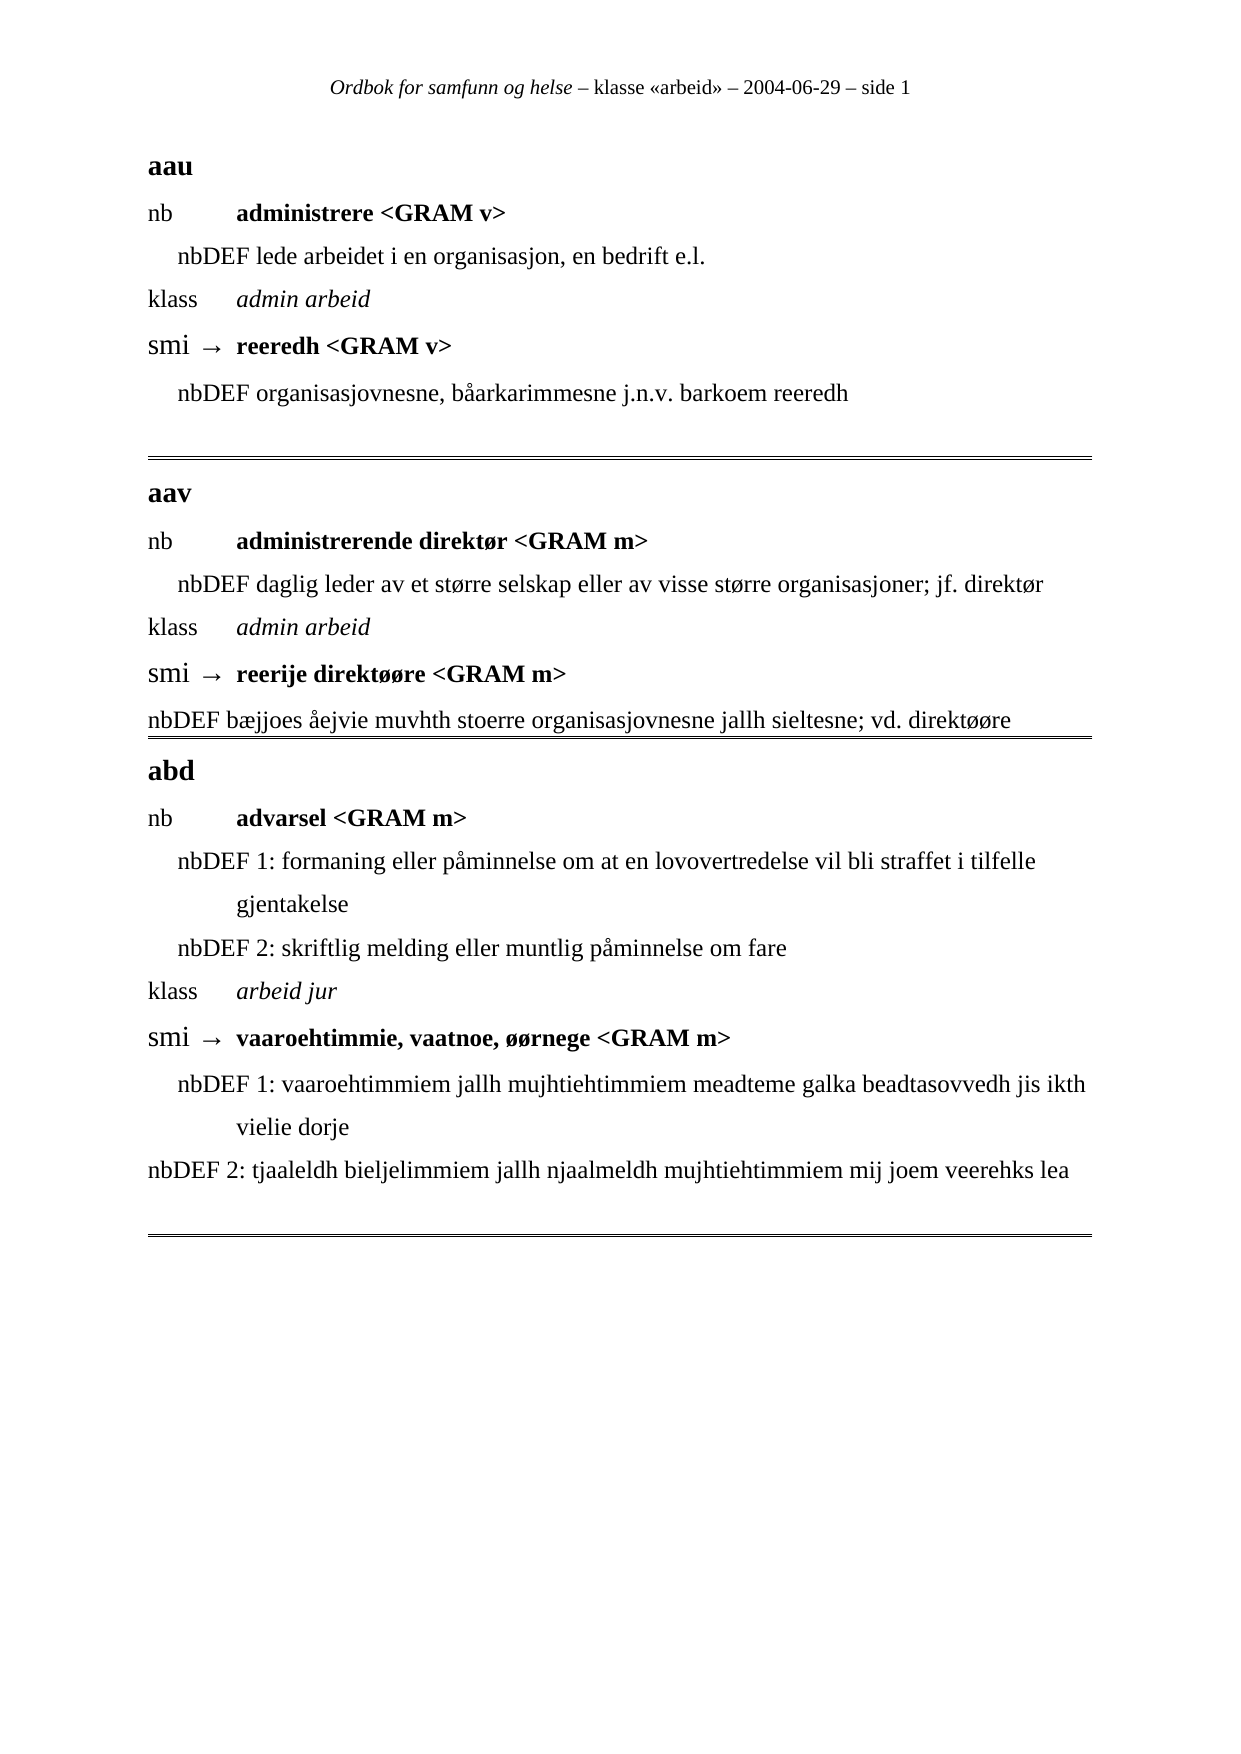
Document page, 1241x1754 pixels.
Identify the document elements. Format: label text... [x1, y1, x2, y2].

text klass arbeid jur [148, 976, 1092, 1004]
text nb advarsel <GRAM m> [148, 803, 1092, 832]
text abd [148, 753, 1092, 786]
text aav [148, 475, 1092, 509]
text smi → reeredh <GRAM v> [148, 327, 1092, 361]
text aau [148, 148, 1092, 181]
text nb administrerende direktør <GRAM m> [148, 526, 1092, 554]
text nbDEF 1: formaning eller påminnelse om at en lovovertredelse vil bli straffet i tilfelle gjentakelse [177, 846, 1092, 918]
text smi → reerije direktøøre <GRAM m> [148, 655, 1092, 689]
text nbDEF daglig leder av et større selskap eller av visse større organisasjoner; jf. direktør [177, 569, 1092, 598]
text klass admin arbeid [148, 612, 1092, 641]
text nb administrere <GRAM v> [148, 198, 1092, 227]
text nbDEF lede arbeidet i en organisasjon, en bedrift e.l. [177, 241, 1092, 270]
text smi → vaaroehtimmie, vaatnoe, øørnege <GRAM m> [148, 1019, 1092, 1052]
text nbDEF 1: vaaroehtimmiem jallh mujhtiehtimmiem meadteme galka beadtasovvedh jis ikth vielie dorje [177, 1069, 1092, 1141]
text klass admin arbeid [148, 284, 1092, 313]
text nbDEF 2: skriftlig melding eller muntlig påminnelse om fare [177, 933, 1092, 961]
text nbDEF 2: tjaaleldh bieljelimmiem jallh njaalmeldh mujhtiehtimmiem mij joem veerehks lea [148, 1155, 1092, 1184]
text nbDEF bæjjoes åejvie muvhth stoerre organisasjovnesne jallh sieltesne; vd. direktøøre [148, 705, 1092, 736]
text nbDEF organisasjovnesne, båarkarimmesne j.n.v. barkoem reeredh [177, 378, 1092, 406]
